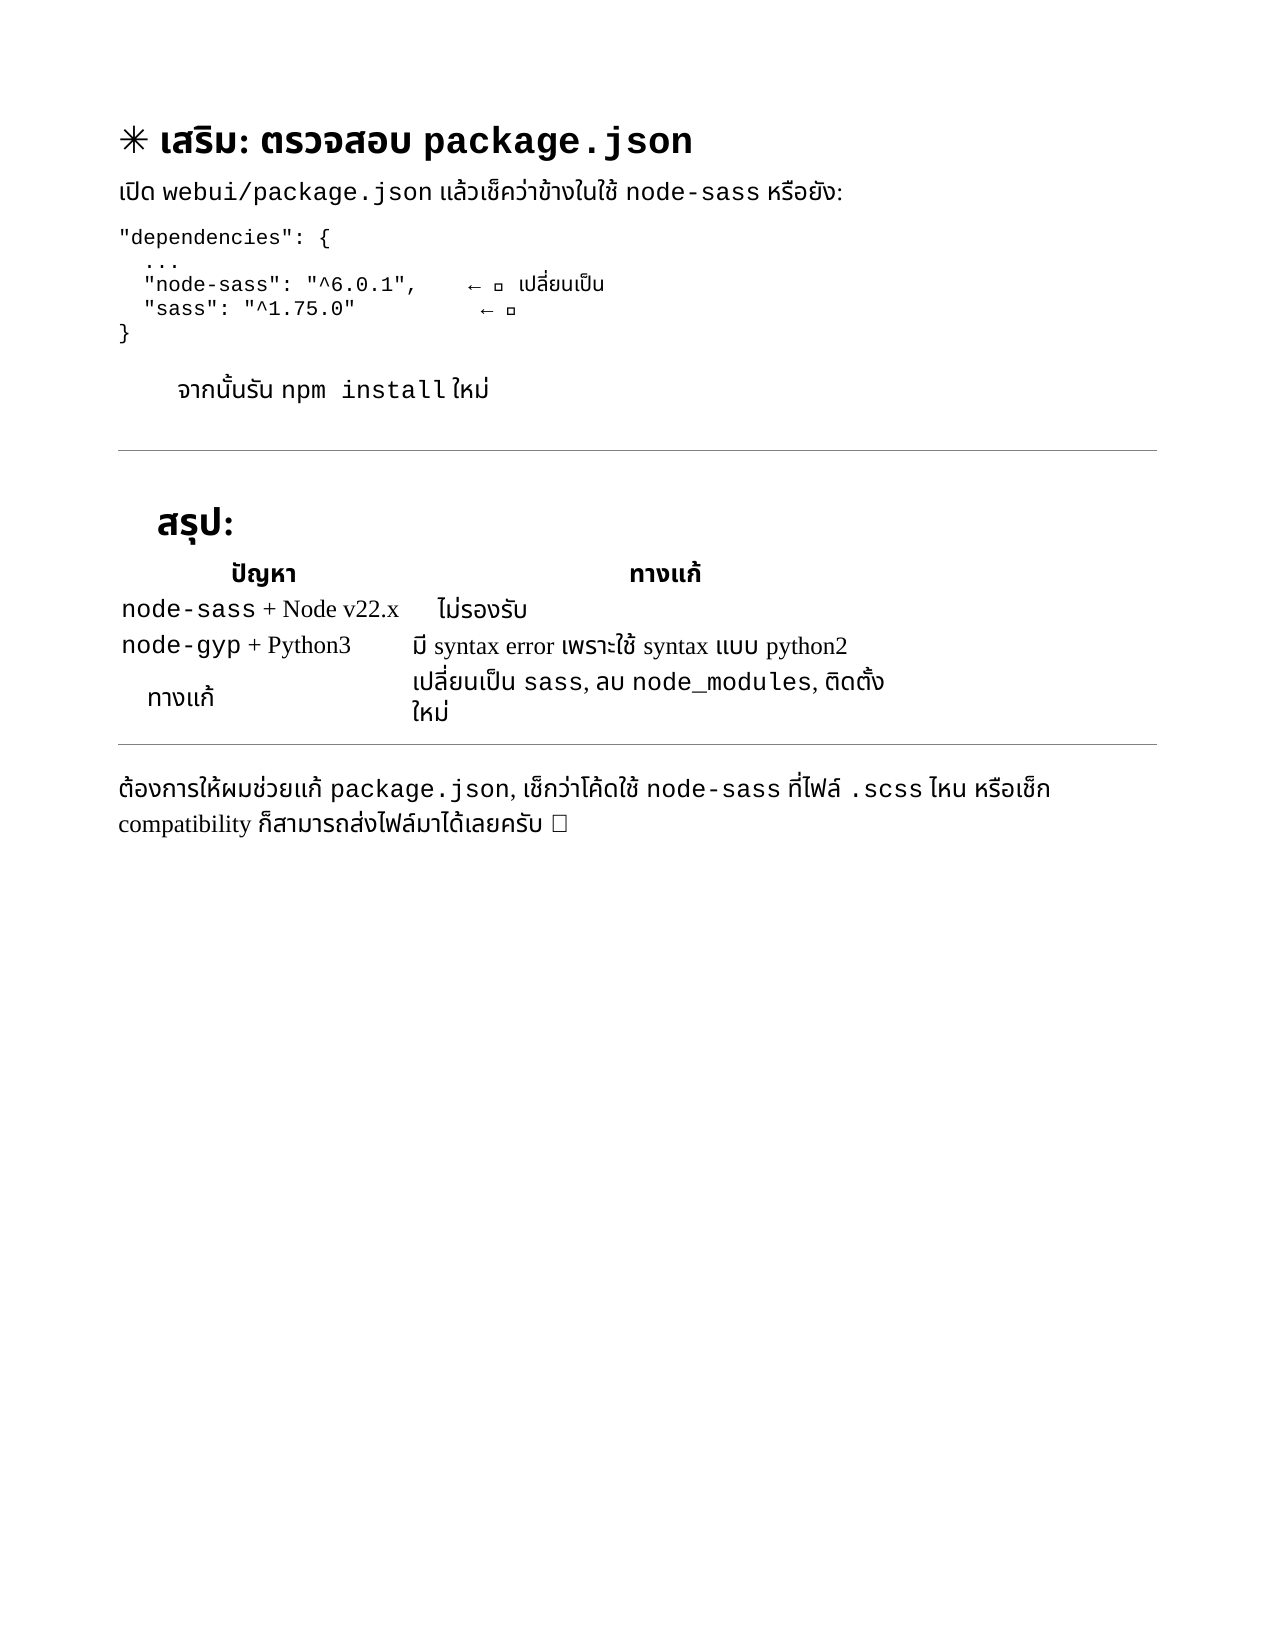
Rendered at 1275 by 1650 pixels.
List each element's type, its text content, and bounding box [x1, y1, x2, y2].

text "sass": "^1.75.0" ← ✅ [118, 298, 1157, 322]
text จากนั้นรัน npm install ใหม่ [177, 375, 1098, 406]
table_cell ✅ ทางแก้ [118, 664, 409, 730]
text "node-sass": "^6.0.1", ← ❌ เปลี่ยนเป็น [118, 274, 1157, 298]
table_cell เปลี่ยนเป็น sass, ลบ node_modules, ติดตั้งใหม่ [409, 664, 922, 730]
table_header ปัญหา [118, 556, 409, 591]
text ต้องการให้ผมช่วยแก้ package.json, เช็กว่าโค้ดใช้ node-sass ที่ไฟล์ .scss ไหน หรือเช็ก compatibility ก็สามารถส่งไฟล์มาได้เลยครับ 🙌 [118, 774, 1157, 838]
subtitle ✳️ เสริม: ตรวจสอบ package.json [118, 118, 1157, 164]
table_cell node-sass + Node v22.x [118, 591, 409, 627]
text } [118, 322, 1157, 345]
table_cell node-gyp + Python3 [118, 628, 409, 664]
text ... [118, 251, 1157, 274]
table_cell มี syntax error เพราะใช้ syntax แบบ python2 [409, 628, 922, 664]
text เปิด webui/package.json แล้วเช็คว่าข้างในใช้ node-sass หรือยัง: [118, 177, 1157, 208]
table_header ทางแก้ [409, 556, 922, 591]
text "dependencies": { [118, 227, 1157, 251]
subtitle 🔚 สรุป: [118, 500, 1157, 544]
table_cell ❌ ไม่รองรับ [409, 591, 922, 627]
